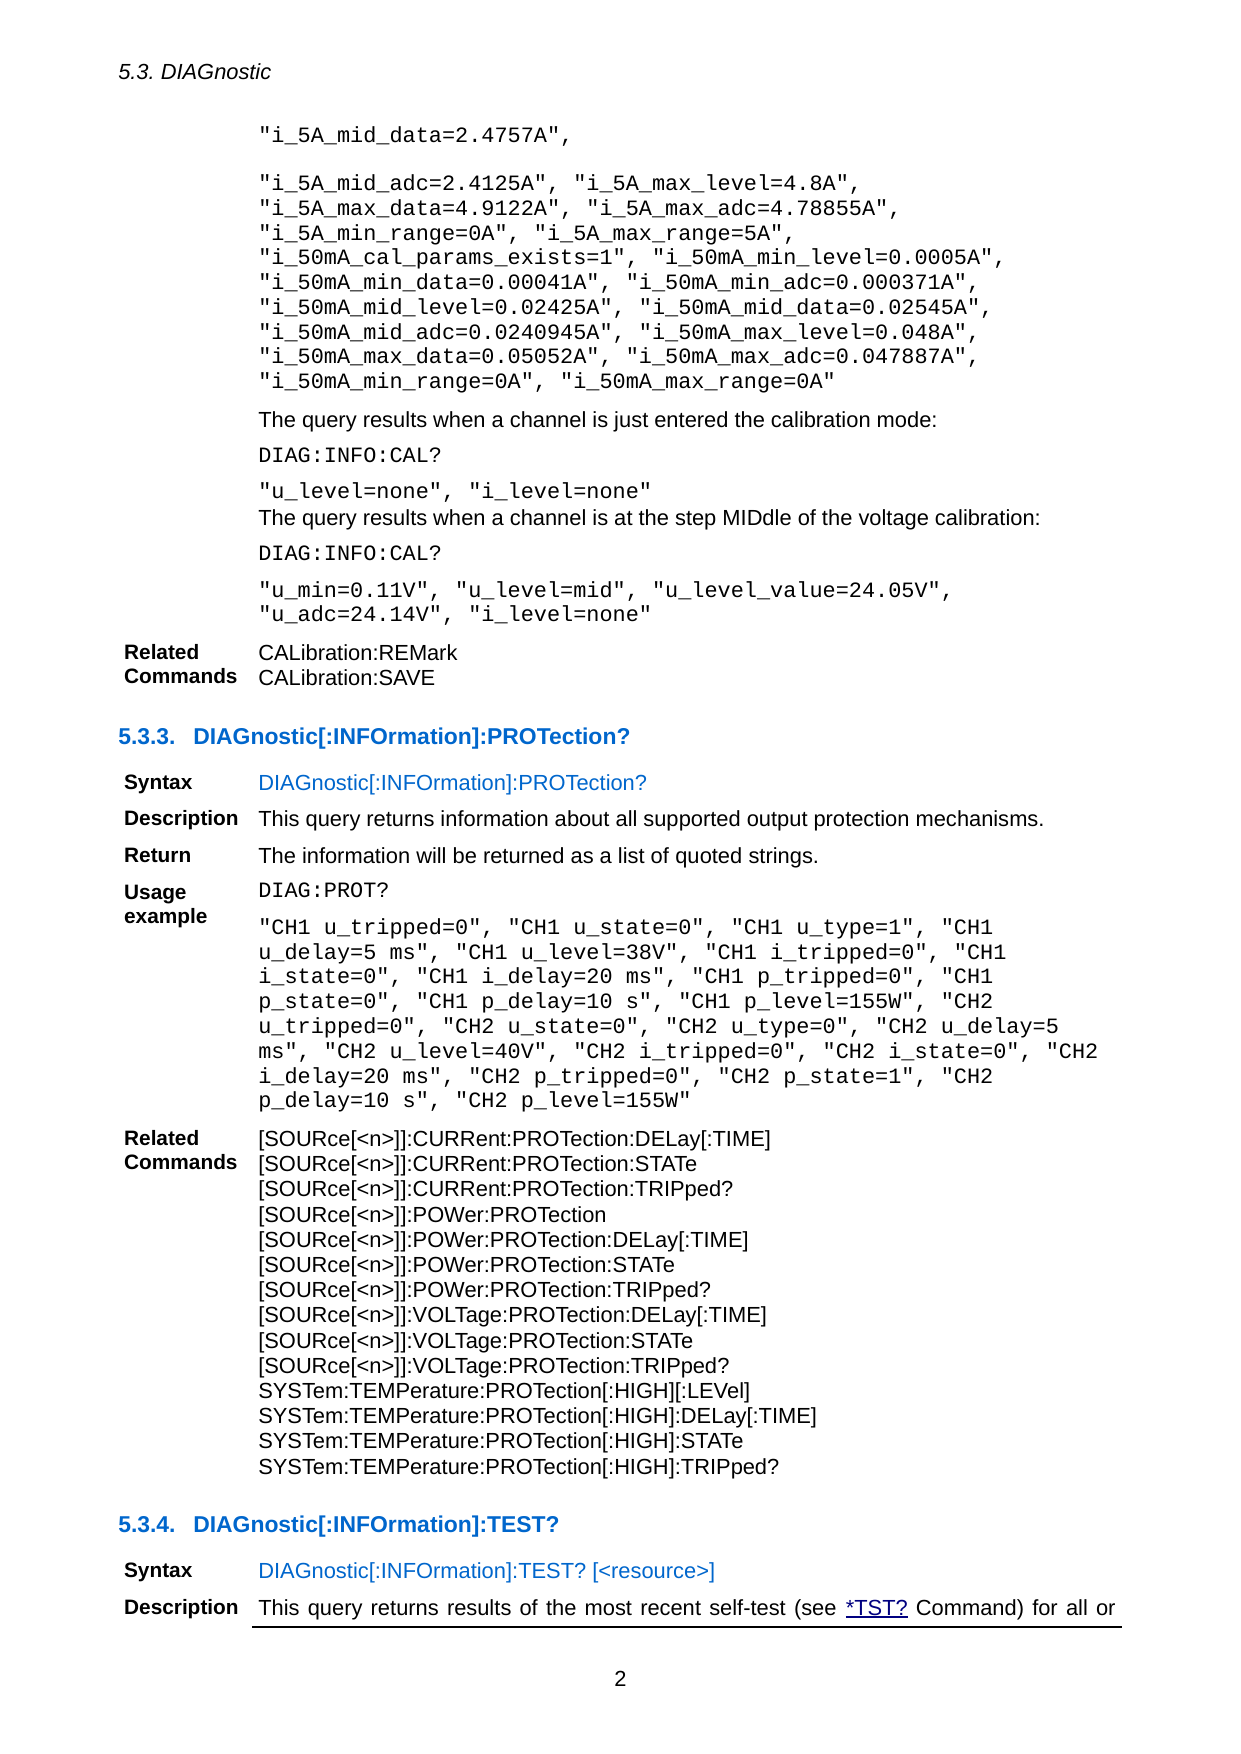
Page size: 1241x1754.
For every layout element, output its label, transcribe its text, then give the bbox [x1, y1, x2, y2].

subtitle DIAGnostic[:INFOrmation]:TEST? [118, 1511, 1122, 1537]
table_cell Description [118, 1589, 252, 1626]
table_cell Return [118, 837, 252, 874]
table_header DIAGnostic[:INFOrmation]:TEST? [<resource>] [252, 1552, 1122, 1589]
table_cell This query returns results of the most recent self-test (see *TST? Command) for all or [252, 1589, 1122, 1626]
table_cell Usage example [118, 874, 252, 1120]
table_header DIAGnostic[:INFOrmation]:PROTection? [252, 764, 1122, 800]
table_cell Description [118, 800, 252, 837]
table_header Syntax [118, 1552, 252, 1589]
table_header Syntax [118, 764, 252, 800]
subtitle DIAGnostic[:INFOrmation]:PROTection? [118, 723, 1122, 749]
table_cell Related Commands [118, 1120, 252, 1484]
table_cell The information will be returned as a list of quoted strings. [252, 837, 1122, 874]
table_cell [SOURce[<n>]]:CURRent:PROTection:DELay[:TIME] [SOURce[<n>]]:CURRent:PROTection:STATe [SOURce[<n>]]:CURRent:PROTection:TRIPped? [SOURce[<n>]]:POWer:PROTection [SOURce[<n>]]:POWer:PROTection:DELay[:TIME] [SOURce[<n>]]:POWer:PROTection:STATe [SOURce[<n>]]:POWer:PROTection:TRIPped? [SOURce[<n>]]:VOLTage:PROTection:DELay[:TIME] [SOURce[<n>]]:VOLTage:PROTection:STATe [SOURce[<n>]]:VOLTage:PROTection:TRIPped? SYSTem:TEMPerature:PROTection[:HIGH][:LEVel] SYSTem:TEMPerature:PROTection[:HIGH]:DELay[:TIME] SYSTem:TEMPerature:PROTection[:HIGH]:STATe SYSTem:TEMPerature:PROTection[:HIGH]:TRIPped? [252, 1120, 1122, 1484]
table_cell DIAG:PROT? "CH1 u_tripped=0", "CH1 u_state=0", "CH1 u_type=1", "CH1 u_delay=5 ms", "CH1 u_level=38V", "CH1 i_tripped=0", "CH1 i_state=0", "CH1 i_delay=20 ms", "CH1 p_tripped=0", "CH1 p_state=0", "CH1 p_delay=10 s", "CH1 p_level=155W", "CH2 u_tripped=0", "CH2 u_state=0", "CH2 u_type=0", "CH2 u_delay=5 ms", "CH2 u_level=40V", "CH2 i_tripped=0", "CH2 i_state=0", "CH2 i_delay=20 ms", "CH2 p_tripped=0", "CH2 p_state=1", "CH2 p_delay=10 s", "CH2 p_level=155W" [252, 874, 1122, 1120]
table_cell Related Commands [118, 634, 252, 696]
table_cell This query returns information about all supported output protection mechanisms. [252, 800, 1122, 837]
table_cell CALibration:REMark CALibration:SAVE [252, 634, 1122, 696]
table_cell [118, 106, 252, 634]
table_cell "i_5A_mid_data=2.4757A", "i_5A_mid_adc=2.4125A", "i_5A_max_level=4.8A", "i_5A_max_data=4.9122A", "i_5A_max_adc=4.78855A", "i_5A_min_range=0A", "i_5A_max_range=5A", "i_50mA_cal_params_exists=1", "i_50mA_min_level=0.0005A", "i_50mA_min_data=0.00041A", "i_50mA_min_adc=0.000371A", "i_50mA_mid_level=0.02425A", "i_50mA_mid_data=0.02545A", "i_50mA_mid_adc=0.0240945A", "i_50mA_max_level=0.048A", "i_50mA_max_data=0.05052A", "i_50mA_max_adc=0.047887A", "i_50mA_min_range=0A", "i_50mA_max_range=0A" The query results when a channel is just entered the calibration mode: DIAG:INFO:CAL? "u_level=none", "i_level=none" The query results when a channel is at the step MIDdle of the voltage calibration: DIAG:INFO:CAL? "u_min=0.11V", "u_level=mid", "u_level_value=24.05V", "u_adc=24.14V", "i_level=none" [252, 106, 1122, 634]
